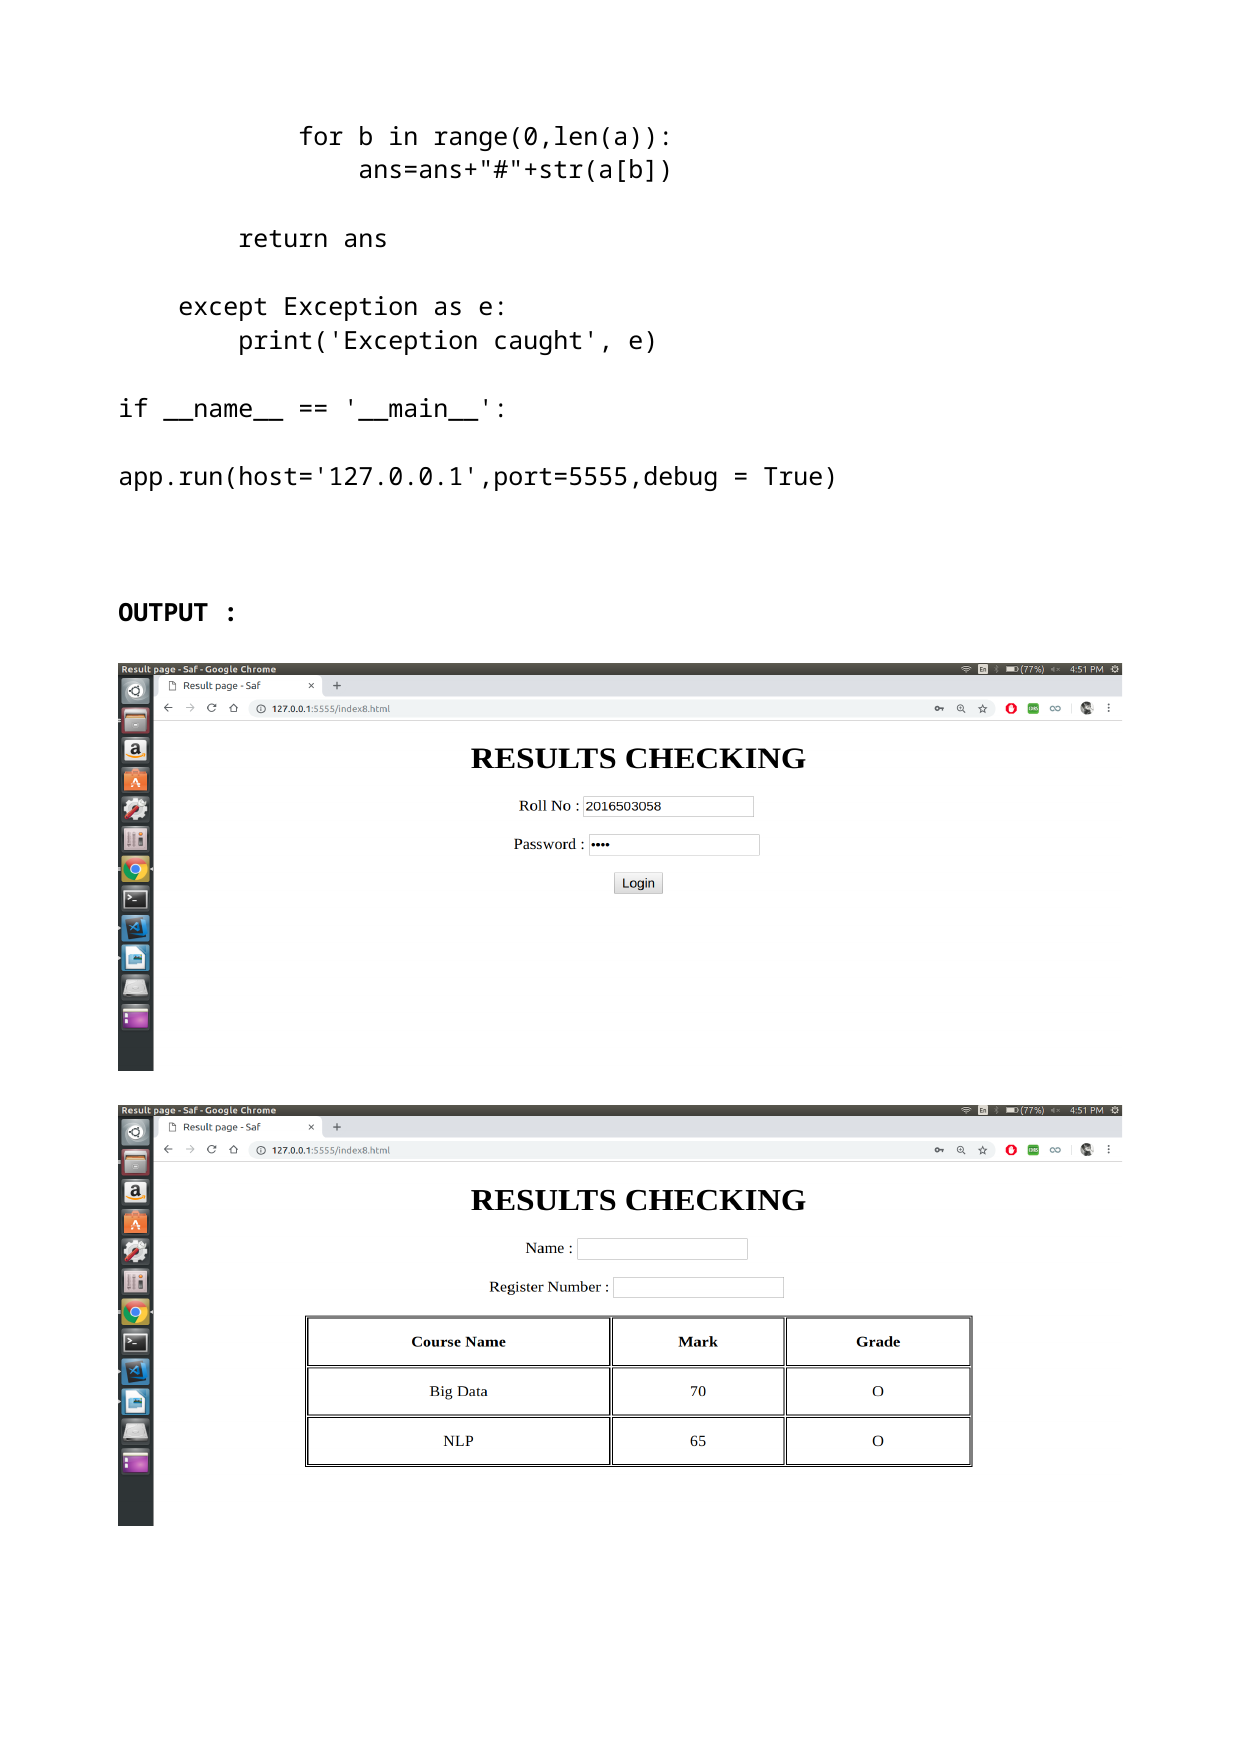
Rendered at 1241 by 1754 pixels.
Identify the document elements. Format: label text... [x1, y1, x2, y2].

text except Exception as e: [118, 288, 1122, 322]
text return ans [118, 220, 1122, 254]
picture [118, 663, 1123, 1071]
text for b in range(0,len(a)): [118, 118, 1122, 152]
text app.run(host='127.0.0.1',port=5555,debug = True) [118, 425, 1122, 493]
text OUTPUT : [118, 595, 1122, 629]
text print('Exception caught', e) [118, 322, 1122, 357]
text ans=ans+"#"+str(a[b]) [118, 152, 1122, 186]
picture [118, 1105, 1123, 1526]
text if __name__ == '__main__': [118, 391, 1122, 425]
